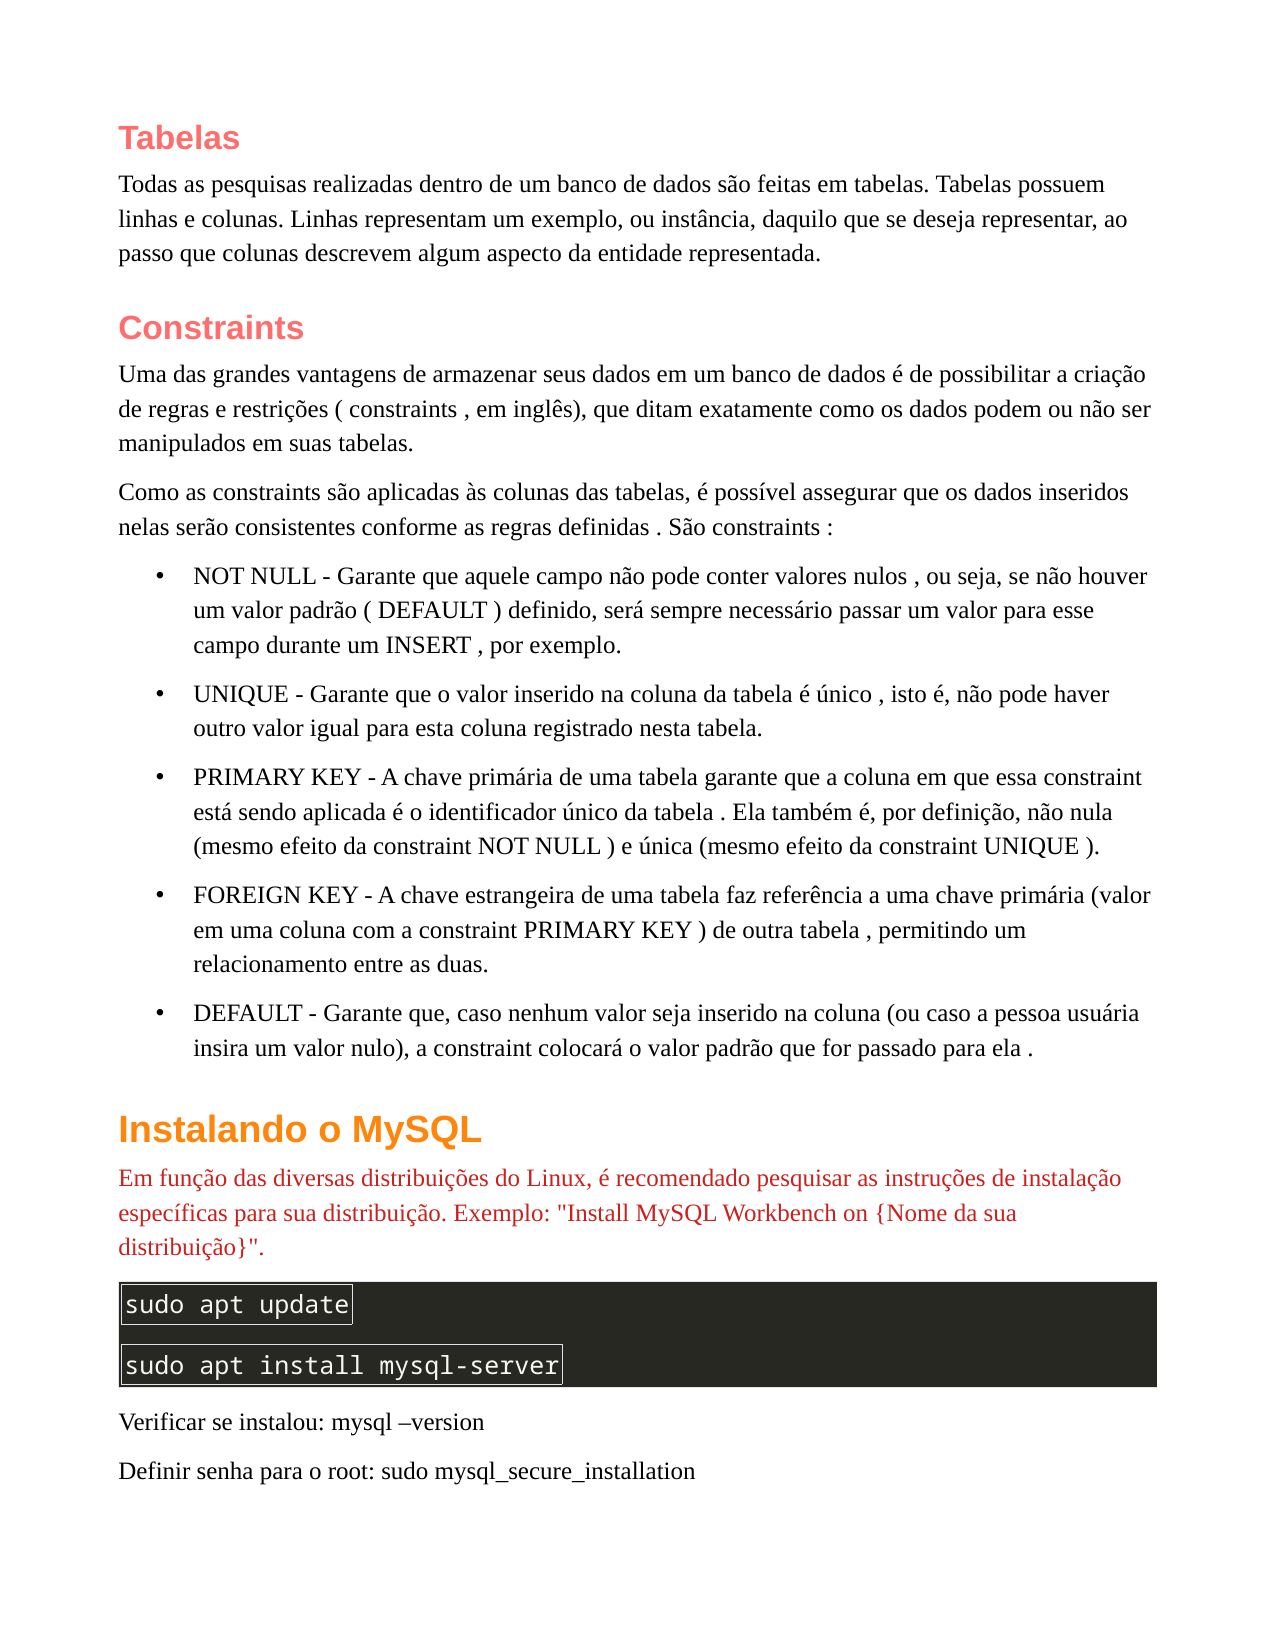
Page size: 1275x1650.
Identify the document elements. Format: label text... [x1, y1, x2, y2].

text sudo apt install mysql-server [119, 1341, 1157, 1387]
text sudo apt update [119, 1282, 1157, 1324]
text Definir senha para o root: sudo mysql_secure_installation [118, 1456, 1157, 1485]
subtitle Tabelas [118, 118, 1157, 157]
list NOT NULL - Garante que aquele campo não pode conter valores nulos , ou seja, se não houver um valor padrão ( DEFAULT ) definido, será sempre necessário passar um valor para esse campo durante um INSERT , por exemplo. [156, 561, 1157, 658]
text Como as constraints são aplicadas às colunas das tabelas, é possível assegurar que os dados inseridos nelas serão consistentes conforme as regras definidas . São constraints : [118, 477, 1157, 541]
text Verificar se instalou: mysql –version [118, 1407, 1157, 1436]
subtitle Instalando o MySQL [118, 1107, 1157, 1151]
text Uma das grandes vantagens de armazenar seus dados em um banco de dados é de possibilitar a criação de regras e restrições ( constraints , em inglês), que ditam exatamente como os dados podem ou não ser manipulados em suas tabelas. [118, 359, 1157, 457]
list DEFAULT - Garante que, caso nenhum valor seja inserido na coluna (ou caso a pessoa usuária insira um valor nulo), a constraint colocará o valor padrão que for passado para ela . [156, 998, 1157, 1062]
list UNIQUE - Garante que o valor inserido na coluna da tabela é único , isto é, não pode haver outro valor igual para esta coluna registrado nesta tabela. [156, 679, 1157, 742]
list FOREIGN KEY - A chave estrangeira de uma tabela faz referência a uma chave primária (valor em uma coluna com a constraint PRIMARY KEY ) de outra tabela , permitindo um relacionamento entre as duas. [156, 880, 1157, 978]
subtitle Constraints [118, 308, 1157, 347]
text Em função das diversas distribuições do Linux, é recomendado pesquisar as instruções de instalação específicas para sua distribuição. Exemplo: "Install MySQL Workbench on {Nome da sua distribuição}". [118, 1163, 1157, 1261]
list PRIMARY KEY - A chave primária de uma tabela garante que a coluna em que essa constraint está sendo aplicada é o identificador único da tabela . Ela também é, por definição, não nula (mesmo efeito da constraint NOT NULL ) e única (mesmo efeito da constraint UNIQUE ). [156, 762, 1157, 860]
text Todas as pesquisas realizadas dentro de um banco de dados são feitas em tabelas. Tabelas possuem linhas e colunas. Linhas representam um exemplo, ou instância, daquilo que se deseja representar, ao passo que colunas descrevem algum aspecto da entidade representada. [118, 169, 1157, 267]
